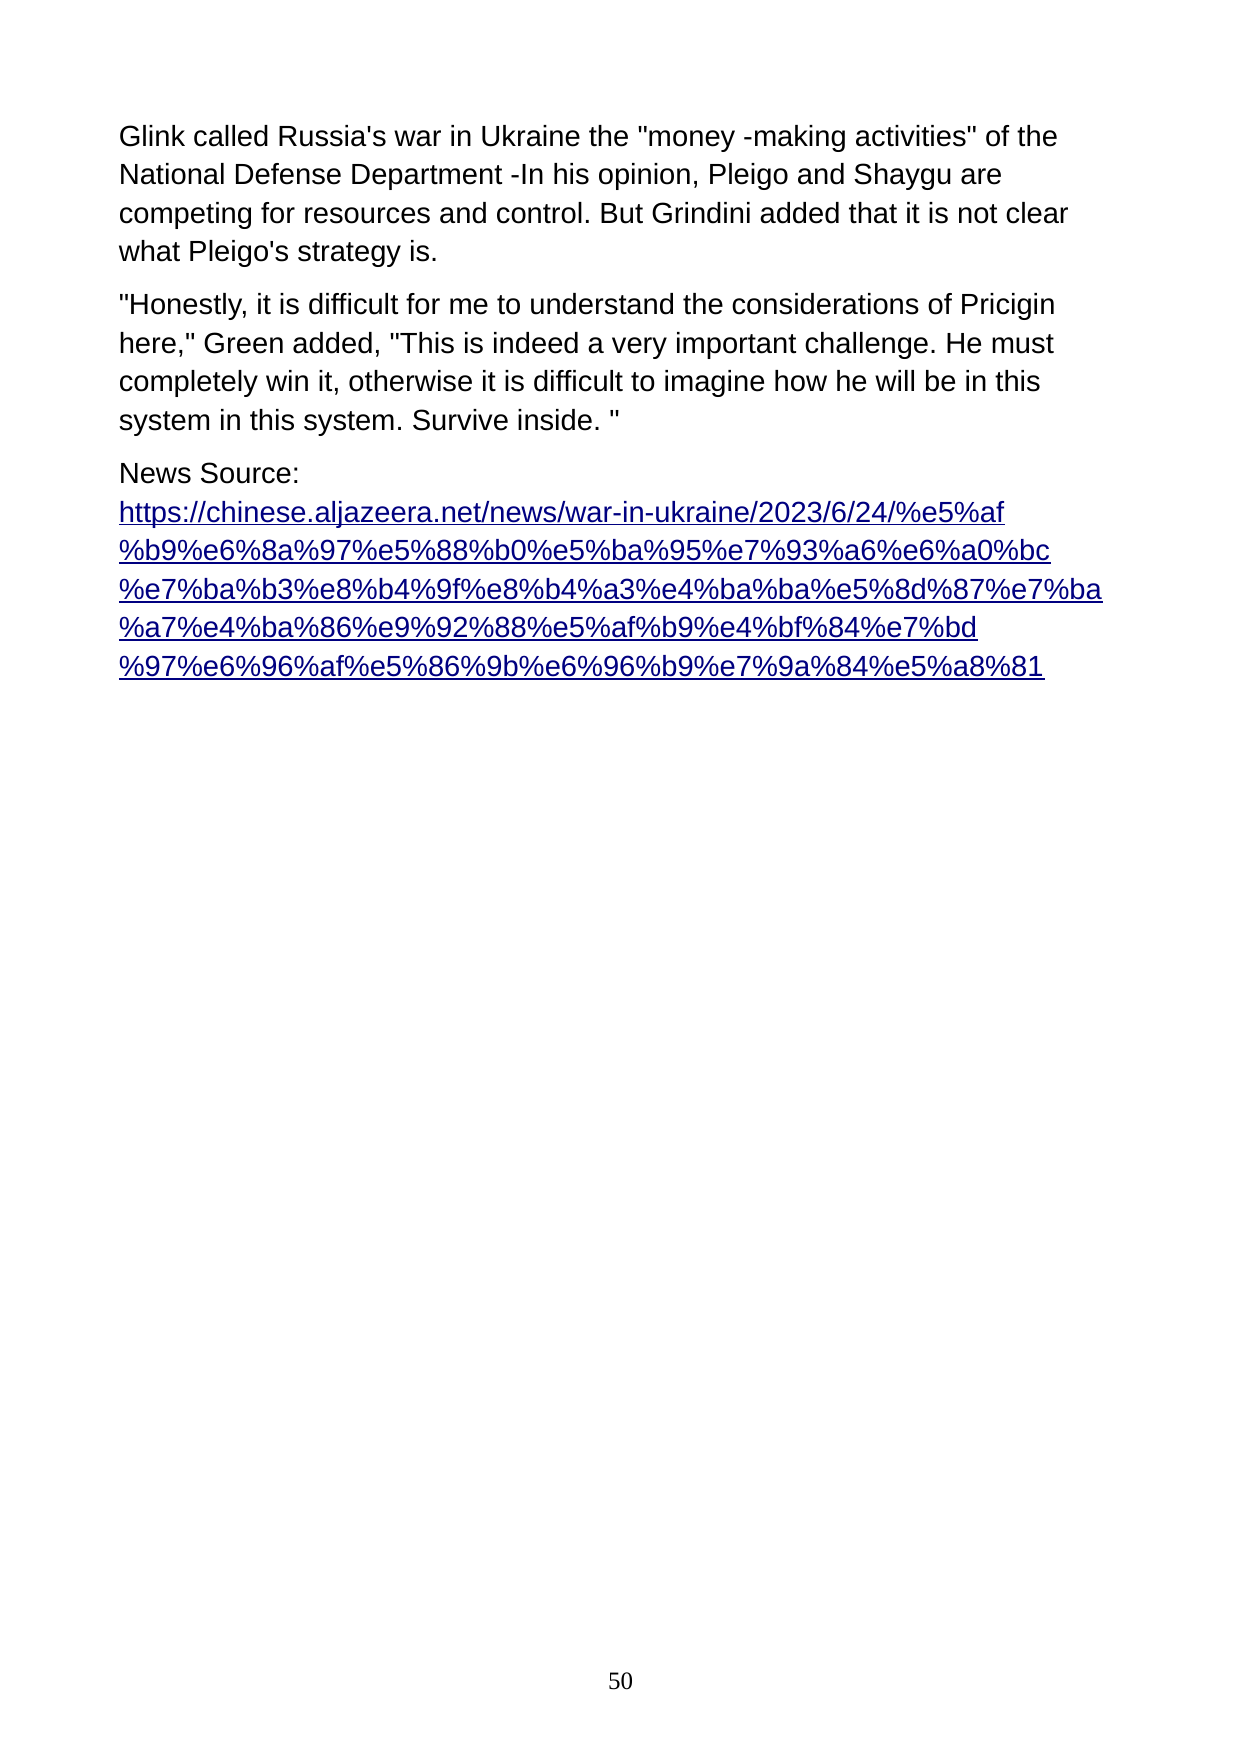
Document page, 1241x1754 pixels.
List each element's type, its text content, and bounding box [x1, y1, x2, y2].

text Glink called Russia's war in Ukraine the "money -making activities" of the National Defense Department -In his opinion, Pleigo and Shaygu are competing for resources and control. But Grindini added that it is not clear what Pleigo's strategy is. [118, 118, 1122, 268]
text "Honestly, it is difficult for me to understand the considerations of Pricigin here," Green added, "This is indeed a very important challenge. He must completely win it, otherwise it is difficult to imagine how he will be in this system in this system. Survive inside. " [118, 287, 1122, 436]
text News Source: https://chinese.aljazeera.net/news/war-in-ukraine/2023/6/24/%e5%af%b9%e6%8a%97%e5%88%b0%e5%ba%95%e7%93%a6%e6%a0%bc%e7%ba%b3%e8%b4%9f%e8%b4%a3%e4%ba%ba%e5%8d%87%e7%ba%a7%e4%ba%86%e9%92%88%e5%af%b9%e4%bf%84%e7%bd%97%e6%96%af%e5%86%9b%e6%96%b9%e7%9a%84%e5%a8%81 [118, 456, 1122, 682]
